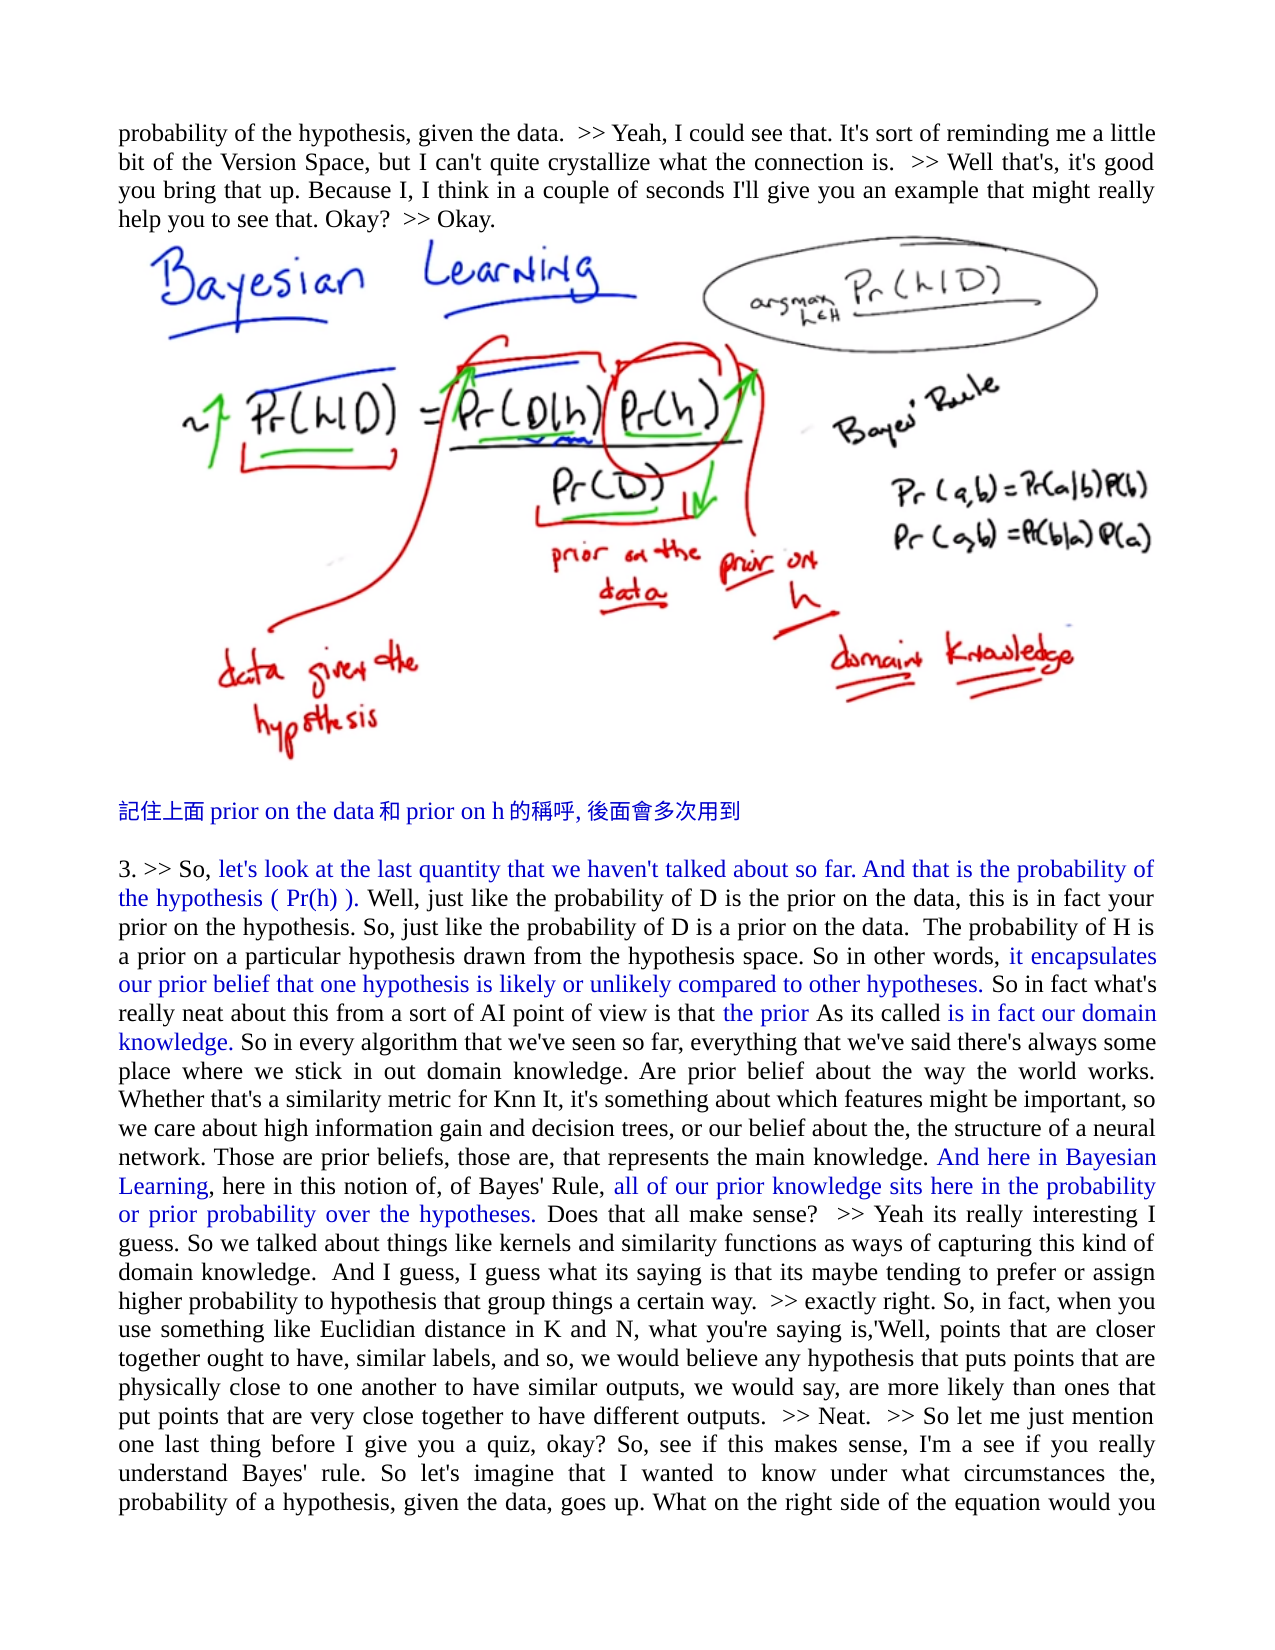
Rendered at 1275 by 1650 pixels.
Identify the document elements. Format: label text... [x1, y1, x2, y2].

text probability of the hypothesis, given the data. >> Yeah, I could see that. It's sort of reminding me a little bit of the Version Space, but I can't quite crystallize what the connection is. >> Well that's, it's good you bring that up. Because I, I think in a couple of seconds I'll give you an example that might really help you to see that. Okay? >> Okay. [118, 118, 1157, 233]
picture [118, 233, 1157, 766]
text 3. >> So, let's look at the last quantity that we haven't talked about so far. And that is the probability of the hypothesis ( Pr(h) ). Well, just like the probability of D is the prior on the data, this is in fact your prior on the hypothesis. So, just like the probability of D is a prior on the data. The probability of H is a prior on a particular hypothesis drawn from the hypothesis space. So in other words, it encapsulates our prior belief that one hypothesis is likely or unlikely compared to other hypotheses. So in fact what's really neat about this from a sort of AI point of view is that the prior As its called is in fact our domain knowledge. So in every algorithm that we've seen so far, everything that we've said there's always some place where we stick in out domain knowledge. Are prior belief about the way the world works. Whether that's a similarity metric for Knn It, it's something about which features might be important, so we care about high information gain and decision trees, or our belief about the, the structure of a neural network. Those are prior beliefs, those are, that represents the main knowledge. And here in Bayesian Learning, here in this notion of, of Bayes' Rule, all of our prior knowledge sits here in the probability or prior probability over the hypotheses. Does that all make sense? >> Yeah its really interesting I guess. So we talked about things like kernels and similarity functions as ways of capturing this kind of domain knowledge. And I guess, I guess what its saying is that its maybe tending to prefer or assign higher probability to hypothesis that group things a certain way. >> exactly right. So, in fact, when you use something like Euclidian distance in K and N, what you're saying is,'Well, points that are closer together ought to have, similar labels, and so, we would believe any hypothesis that puts points that are physically close to one another to have similar outputs, we would say, are more likely than ones that put points that are very close together to have different outputs. >> Neat. >> So let me just mention one last thing before I give you a quiz, okay? So, see if this makes sense, I'm a see if you really understand Bayes' rule. So let's imagine that I wanted to know under what circumstances the, probability of a hypothesis, given the data, goes up. What on the right side of the equation would you [118, 854, 1157, 1516]
text 記住上面prior on the data和prior on h的稱呼, 後面會多次用到 [118, 794, 1157, 826]
